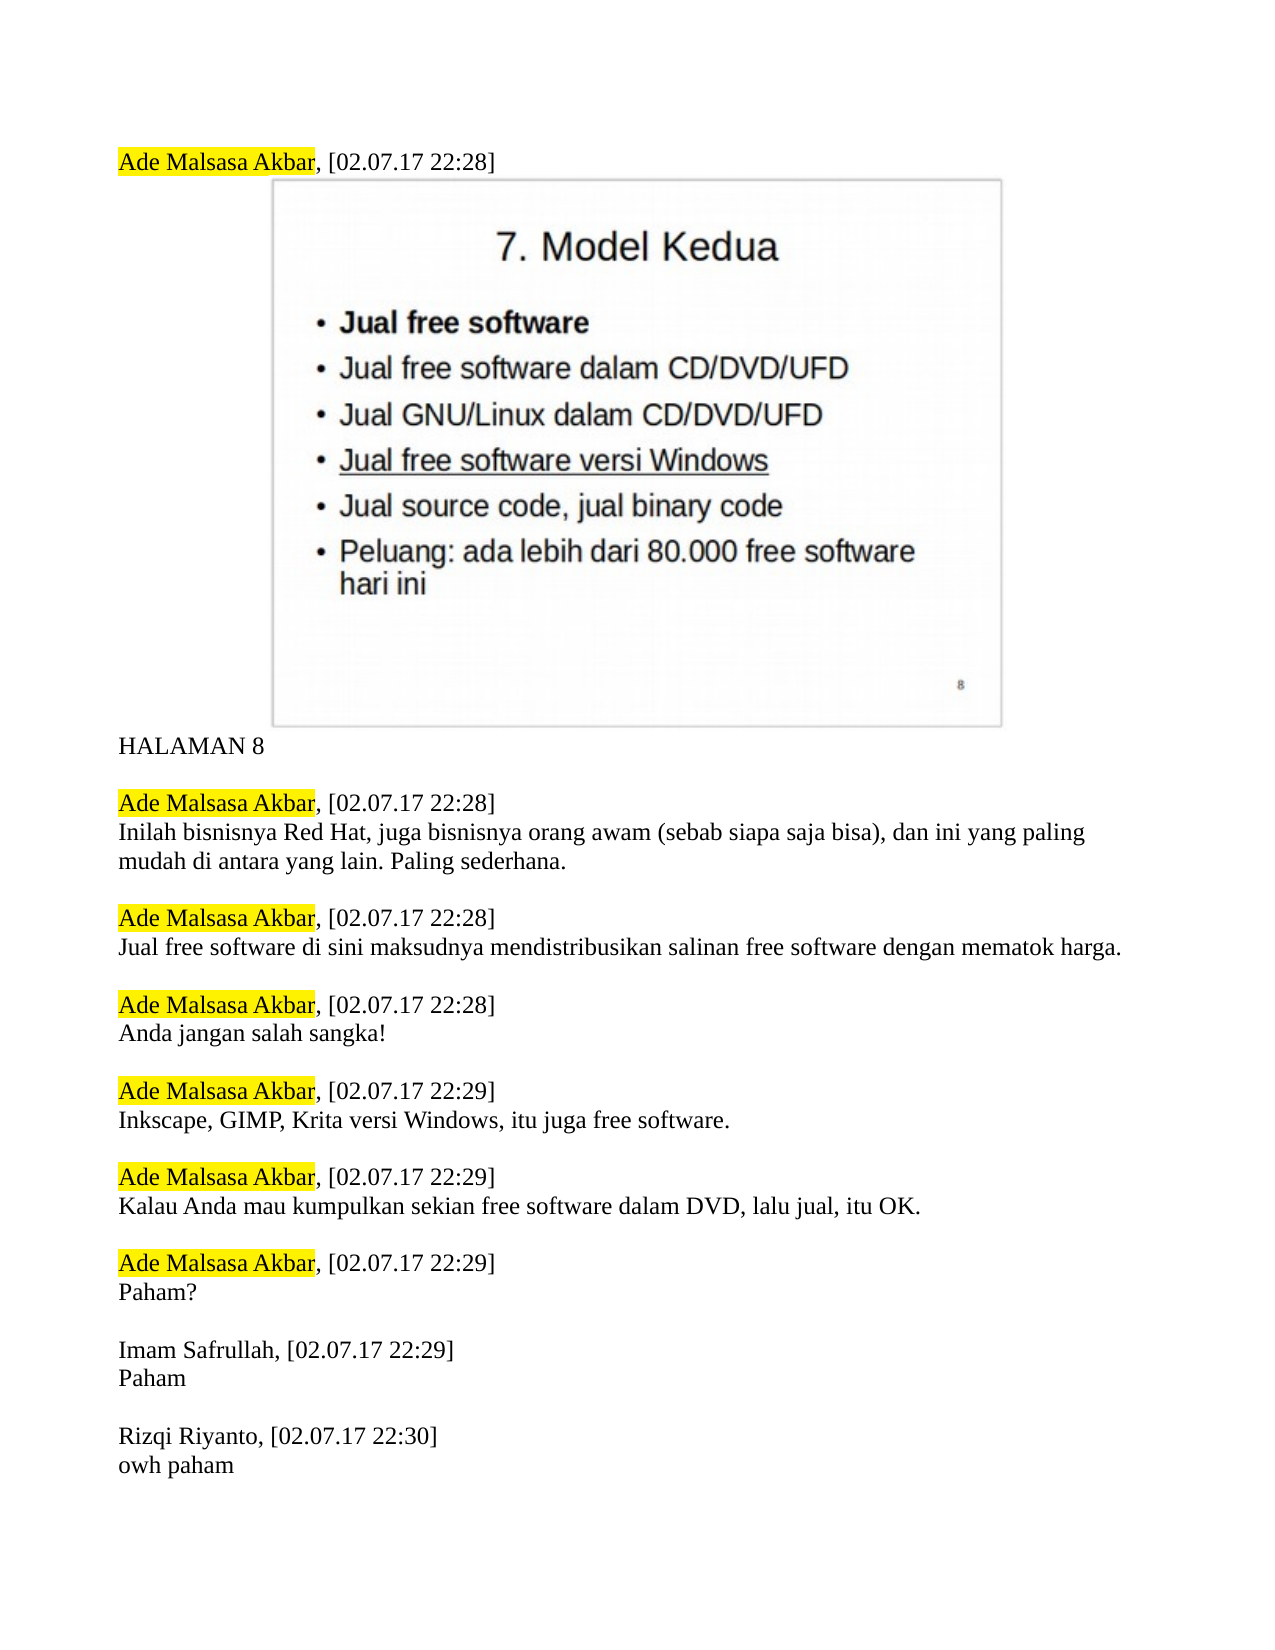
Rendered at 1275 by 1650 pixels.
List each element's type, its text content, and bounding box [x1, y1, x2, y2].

text Ade Malsasa Akbar, [02.07.17 22:28] [118, 147, 1157, 176]
text Imam Safrullah, [02.07.17 22:29] [118, 1335, 1157, 1363]
text Jual free software di sini maksudnya mendistribusikan salinan free software dengan mematok harga. [118, 932, 1157, 961]
picture [268, 175, 1007, 731]
text Rizqi Riyanto, [02.07.17 22:30] [118, 1421, 1157, 1450]
text Inkscape, GIMP, Krita versi Windows, itu juga free software. [118, 1105, 1157, 1133]
text Anda jangan salah sangka! [118, 1018, 1157, 1047]
text Ade Malsasa Akbar, [02.07.17 22:28] [118, 990, 1157, 1018]
text Inilah bisnisnya Red Hat, juga bisnisnya orang awam (sebab siapa saja bisa), dan ini yang paling mudah di antara yang lain. Paling sederhana. [118, 817, 1157, 875]
text Kalau Anda mau kumpulkan sekian free software dalam DVD, lalu jual, itu OK. [118, 1191, 1157, 1220]
text Paham [118, 1363, 1157, 1392]
text Ade Malsasa Akbar, [02.07.17 22:28] [118, 788, 1157, 817]
text Ade Malsasa Akbar, [02.07.17 22:29] [118, 1162, 1157, 1191]
text Ade Malsasa Akbar, [02.07.17 22:29] [118, 1248, 1157, 1277]
text owh paham [118, 1450, 1157, 1478]
text Ade Malsasa Akbar, [02.07.17 22:29] [118, 1076, 1157, 1105]
text Paham? [118, 1277, 1157, 1306]
text Ade Malsasa Akbar, [02.07.17 22:28] [118, 903, 1157, 932]
text HALAMAN 8 [118, 176, 1157, 760]
